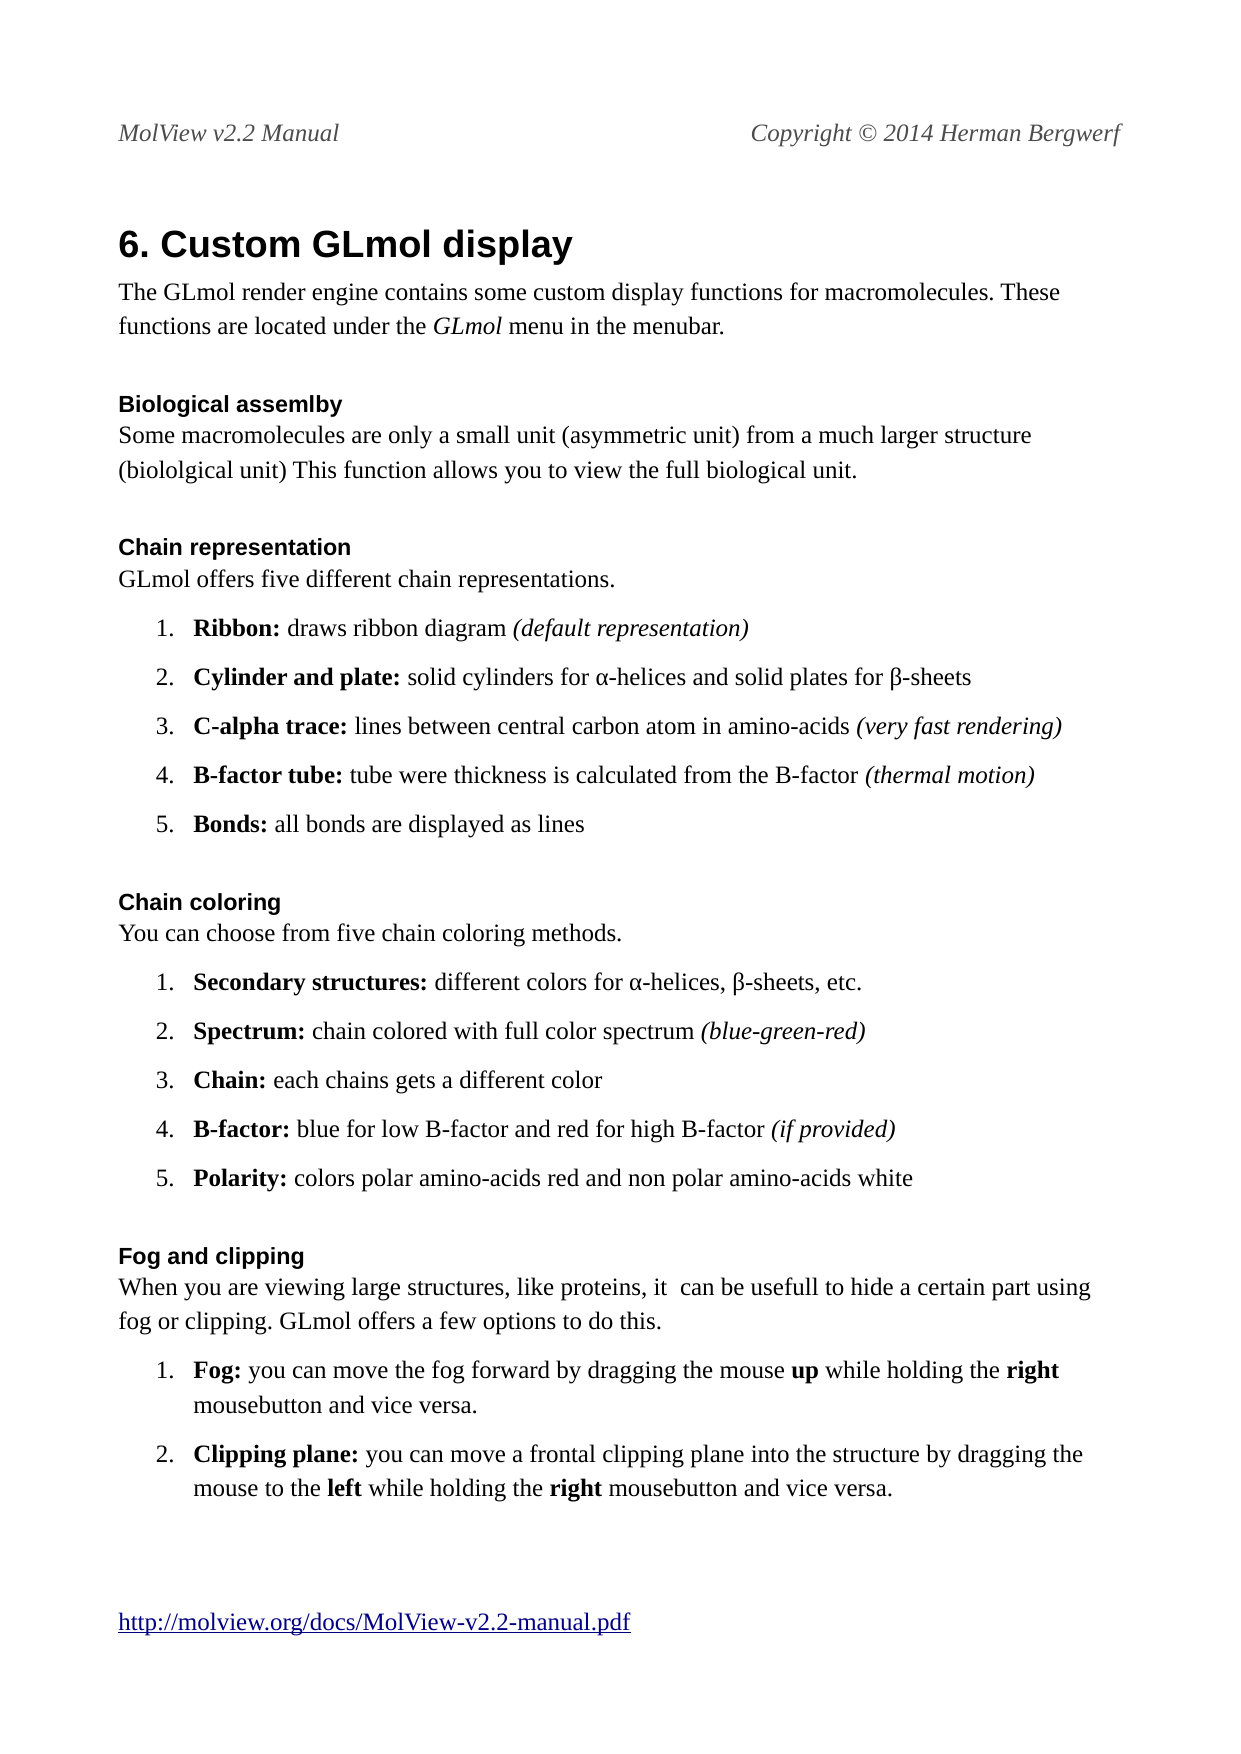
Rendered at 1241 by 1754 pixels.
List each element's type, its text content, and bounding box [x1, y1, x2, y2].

text Some macromolecules are only a small unit (asymmetric unit) from a much larger structure (biololgical unit) This function allows you to view the full biological unit. [118, 420, 1122, 483]
text GLmol offers five different chain representations. [118, 564, 1122, 592]
list Clipping plane: you can move a frontal clipping plane into the structure by dragging the mouse to the left while holding the right mousebutton and vice versa. [156, 1439, 1122, 1502]
list B-factor: blue for low B-factor and red for high B-factor (if provided) [156, 1114, 1122, 1143]
list Chain: each chains gets a different color [156, 1065, 1122, 1094]
list Ribbon: draws ribbon diagram (default representation) [156, 613, 1122, 641]
list Bonds: all bonds are displayed as lines [156, 809, 1122, 838]
subtitle Biological assemlby [118, 391, 1152, 417]
list Fog: you can move the fog forward by dragging the mouse up while holding the right mousebutton and vice versa. [156, 1356, 1122, 1419]
subtitle 6. Custom GLmol display [118, 221, 1122, 265]
subtitle Chain representation [118, 534, 1152, 561]
list Polarity: colors polar amino-acids red and non polar amino-acids white [156, 1163, 1122, 1192]
subtitle Chain coloring [118, 888, 1152, 915]
list C-alpha trace: lines between central carbon atom in amino-acids (very fast rendering) [156, 711, 1122, 739]
list Spectrum: chain colored with full color spectrum (blue-green-red) [156, 1016, 1122, 1045]
text When you are viewing large structures, like proteins, it can be usefull to hide a certain part using fog or clipping. GLmol offers a few options to do this. [118, 1272, 1122, 1335]
text You can choose from five chain coloring methods. [118, 918, 1122, 947]
subtitle Fog and clipping [118, 1242, 1152, 1269]
text The GLmol render engine contains some custom display functions for macromolecules. These functions are located under the GLmol menu in the menubar. [118, 277, 1122, 340]
list Secondary structures: different colors for α-helices, β-sheets, etc. [156, 967, 1122, 996]
list Cylinder and plate: solid cylinders for α-helices and solid plates for β-sheets [156, 662, 1122, 691]
list B-factor tube: tube were thickness is calculated from the B-factor (thermal motion) [156, 760, 1122, 789]
